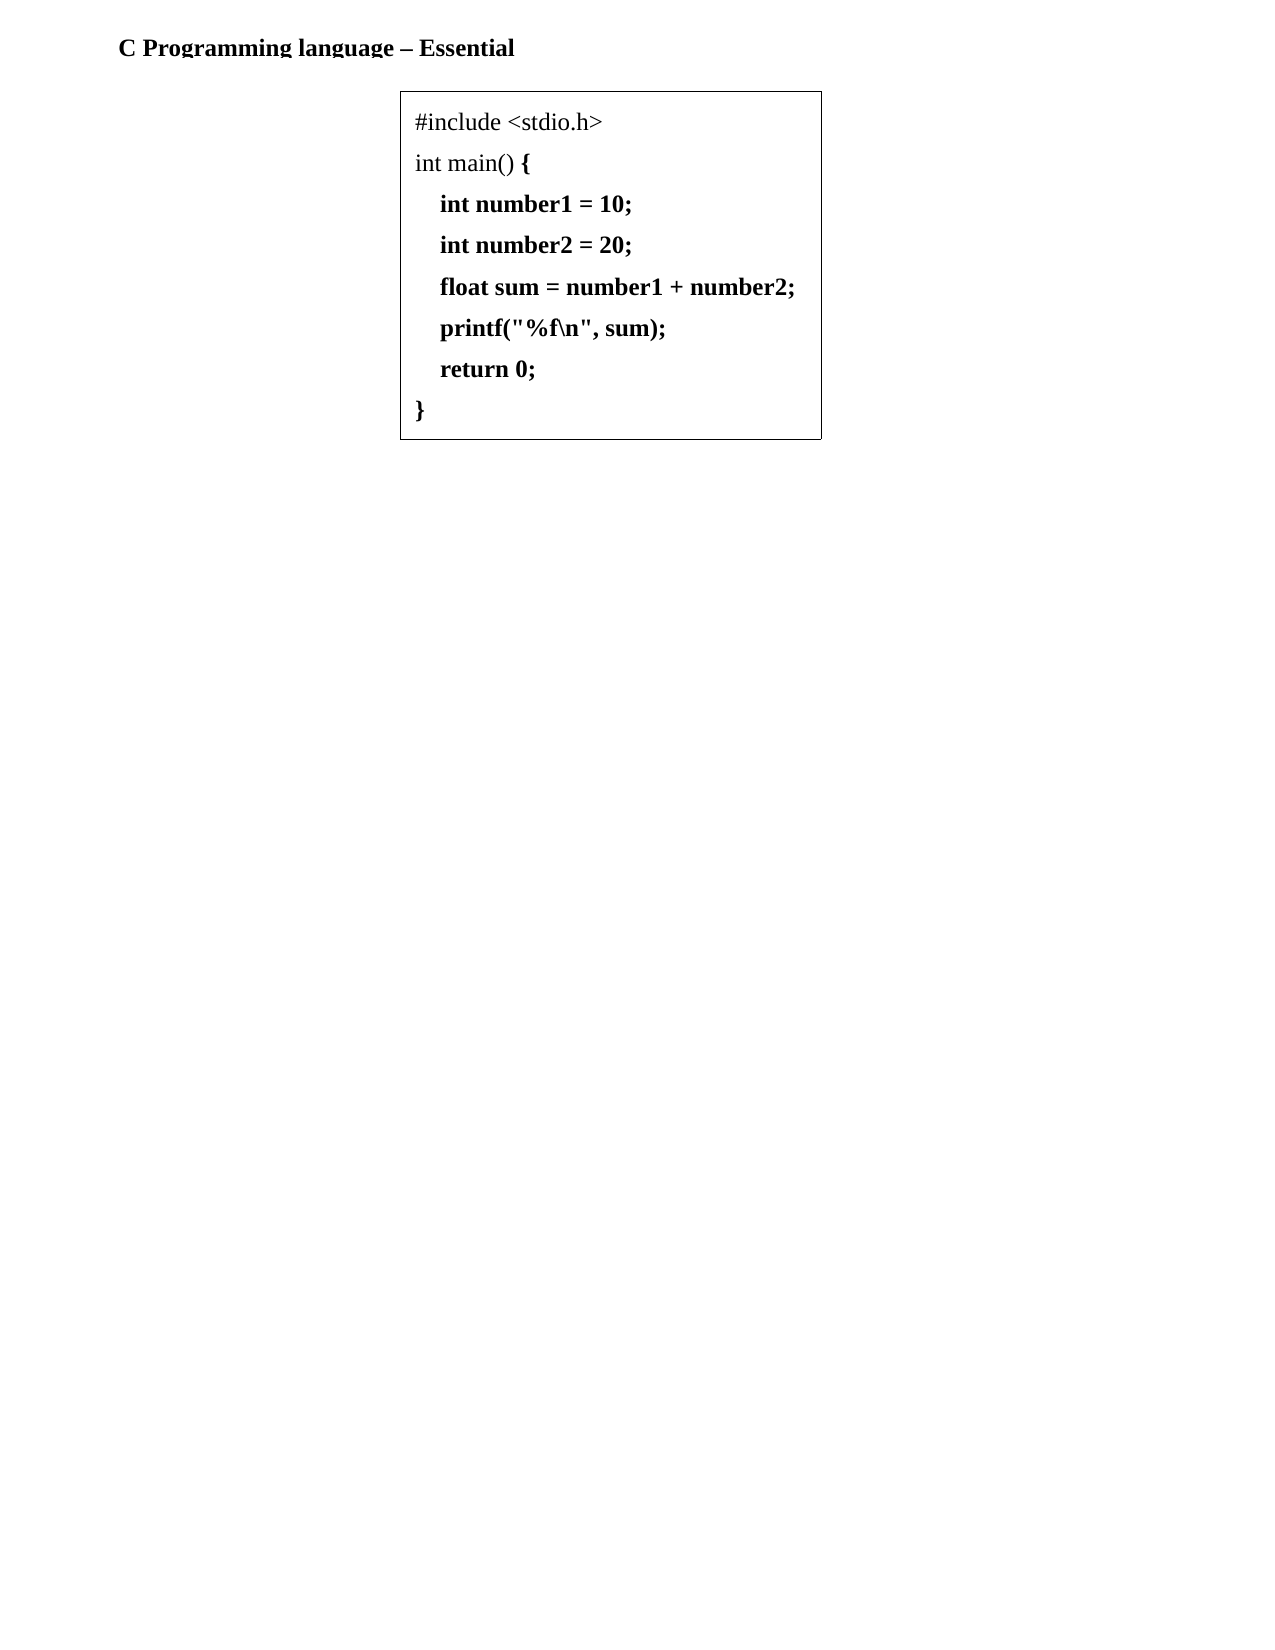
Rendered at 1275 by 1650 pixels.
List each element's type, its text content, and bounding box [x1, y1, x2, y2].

list int main() { [415, 148, 806, 177]
list int number2 = 20; [415, 230, 806, 259]
list } [415, 395, 806, 424]
list return 0; [415, 354, 806, 383]
list int number1 = 10; [415, 189, 806, 218]
list #include <stdio.h> [415, 107, 806, 135]
list float sum = number1 + number2; [415, 272, 806, 300]
list printf("%f\n", sum); [415, 313, 806, 342]
